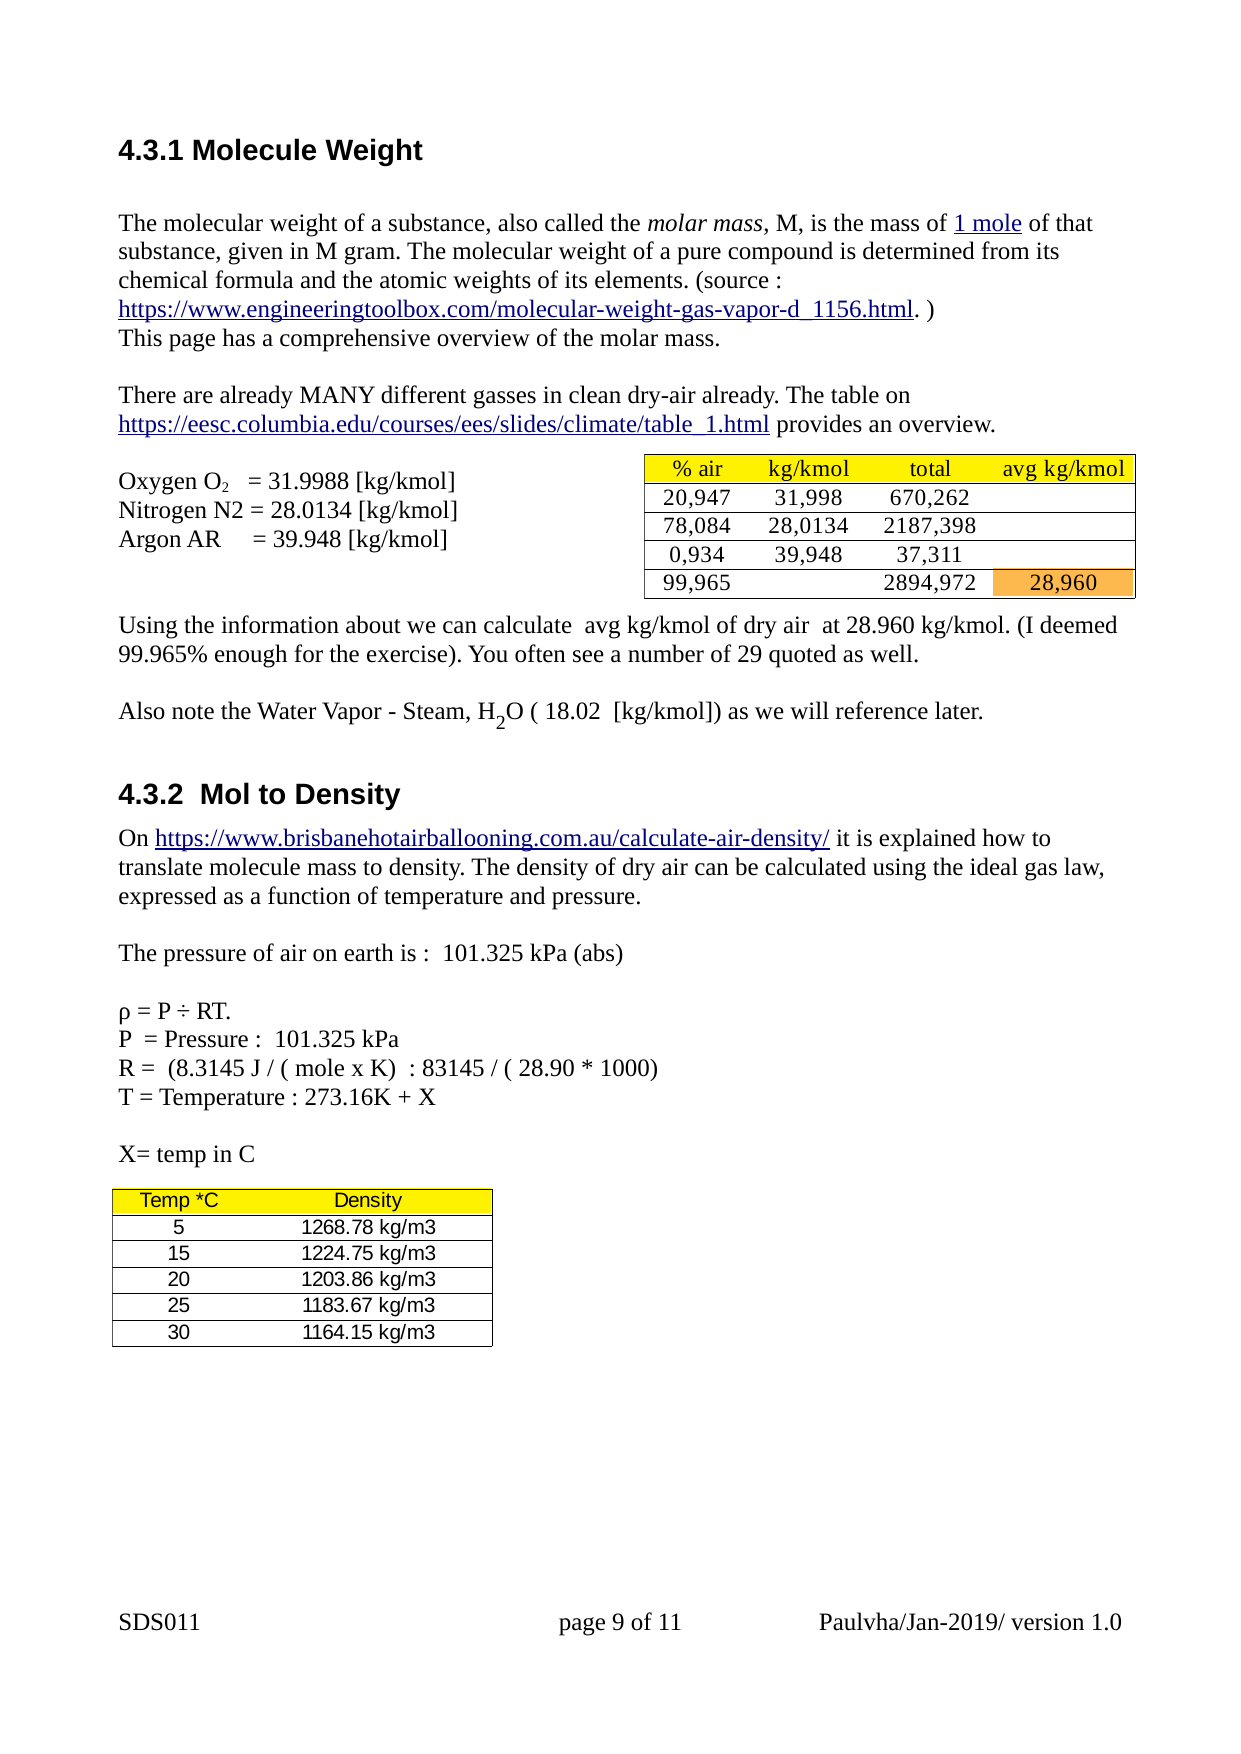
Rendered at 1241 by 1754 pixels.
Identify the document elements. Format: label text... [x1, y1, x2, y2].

text X= temp in C [118, 1139, 1122, 1168]
text Argon AR = 39.948 [kg/kmol] [645, 541, 1122, 553]
text Also note the Water Vapor - Steam, H2O ( 18.02 [kg/kmol]) as we will reference later. [118, 696, 1122, 734]
text [645, 484, 1122, 495]
text There are already MANY different gasses in clean dry-air already. The table on https://eesc.columbia.edu/courses/ees/slides/climate/table_1.html provides an overview. [118, 380, 1122, 438]
text Nitrogen N2 = 28.0134 [kg/kmol] [118, 495, 644, 524]
text This page has a comprehensive overview of the molar mass. [118, 323, 1122, 351]
text Using the information about we can calculate avg kg/kmol of dry air at 28.960 kg/kmol. (I deemed 99.965% enough for the exercise). You often see a number of 29 quoted as well. [118, 610, 1122, 668]
text The pressure of air on earth is : 101.325 kPa (abs) [118, 938, 1122, 967]
text Nitrogen N2 = 28.0134 [kg/kmol] [645, 495, 1122, 512]
text ρ = P ÷ RT. [118, 996, 1122, 1024]
text On https://www.brisbanehotairballooning.com.au/calculate-air-density/ it is explained how to translate molecule mass to density. The density of dry air can be calculated using the ideal gas law, expressed as a function of temperature and pressure. [118, 823, 1122, 909]
text Oxygen O2 = 31.9988 [kg/kmol] [118, 466, 644, 495]
text Nitrogen N2 = 28.0134 [kg/kmol] [645, 513, 1122, 524]
text The molecular weight of a substance, also called the molar mass, M, is the mass of 1 mole of that substance, given in M gram. The molecular weight of a pure compound is determined from its chemical formula and the atomic weights of its elements. (source : https://www.engineeringtoolbox.com/molecular-weight-gas-vapor-d_1156.html. ) [118, 208, 1122, 323]
subtitle 4.3.1 Molecule Weight [118, 133, 1122, 166]
text R = (8.3145 J / ( mole x K) : 83145 / ( 28.90 * 1000) [118, 1053, 1122, 1082]
text T = Temperature : 273.16K + X [118, 1082, 1122, 1111]
text Argon AR = 39.948 [kg/kmol] [645, 524, 1122, 540]
text P = Pressure : 101.325 kPa [118, 1024, 1122, 1053]
text Argon AR = 39.948 [kg/kmol] [118, 524, 644, 553]
subtitle 4.3.2 Mol to Density [118, 777, 1122, 811]
